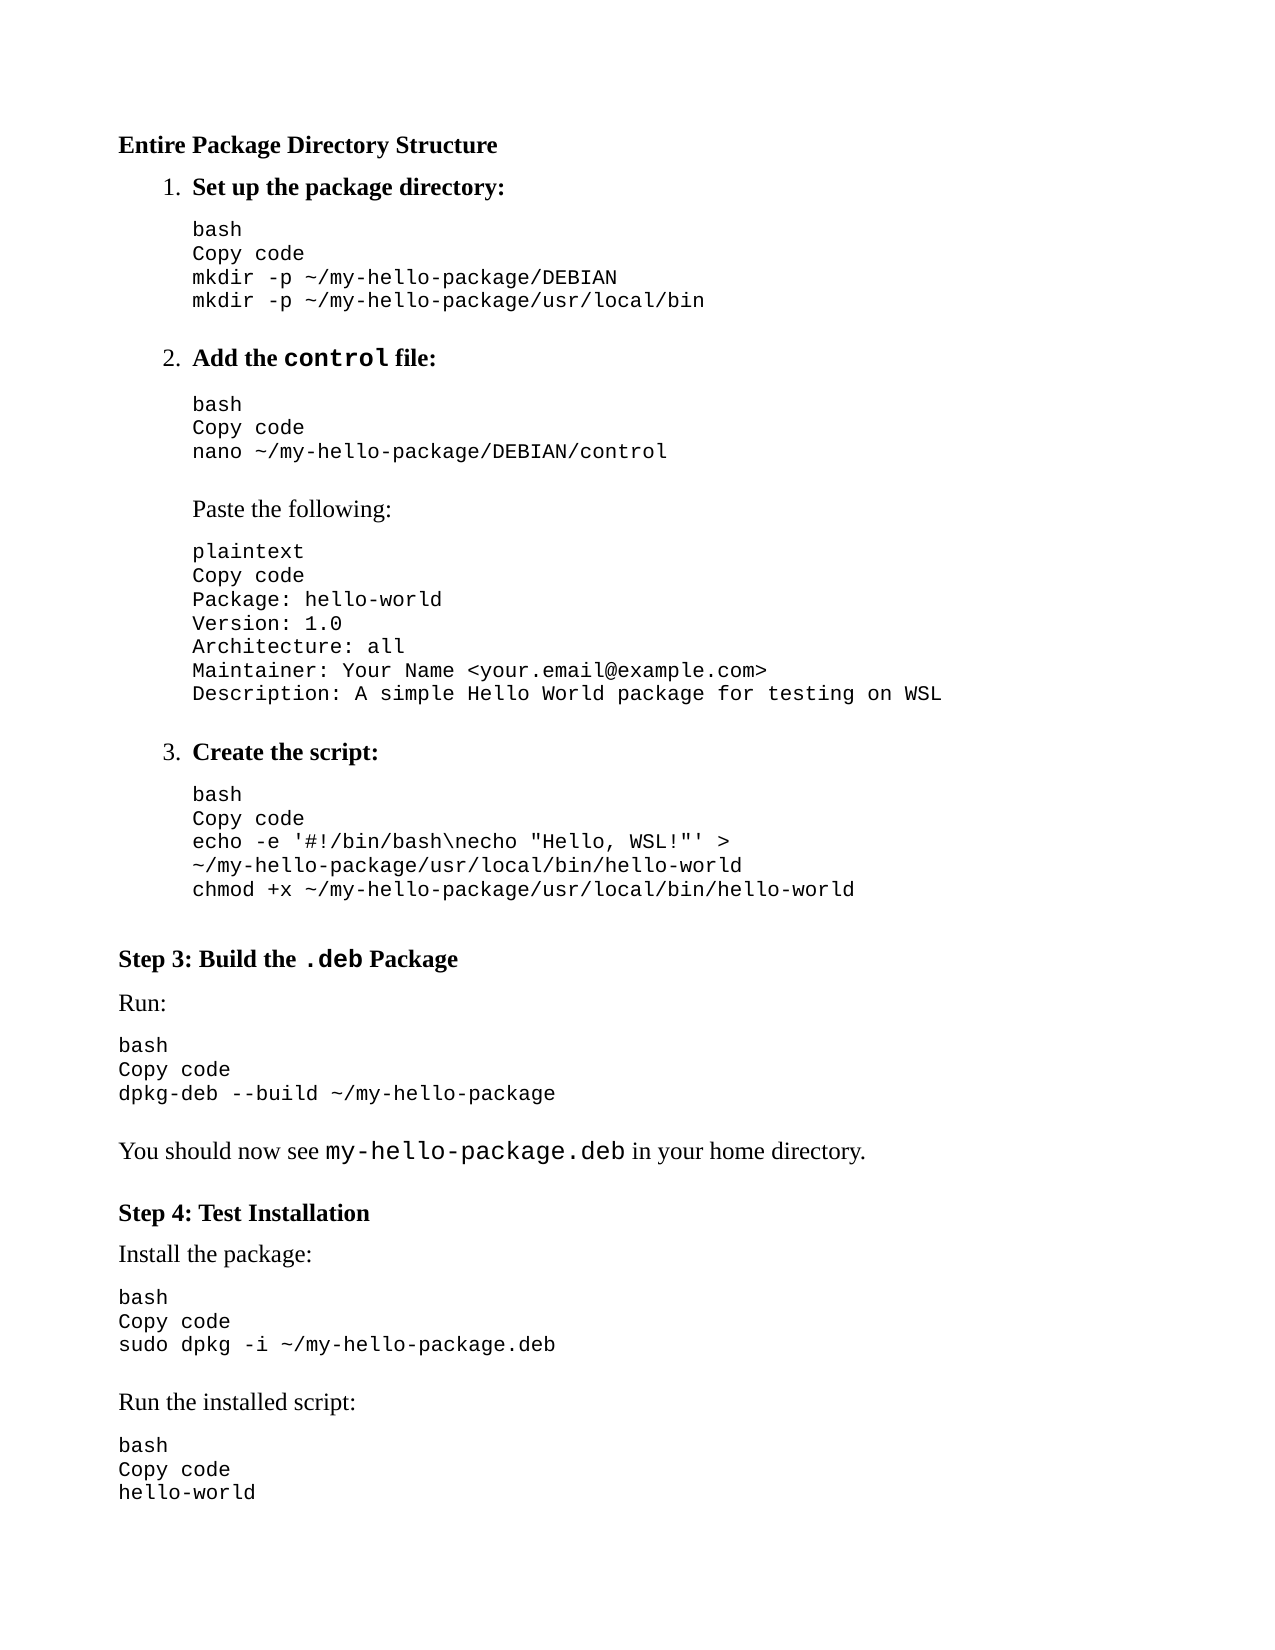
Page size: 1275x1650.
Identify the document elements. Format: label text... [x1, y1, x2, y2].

text Copy code [118, 1459, 1157, 1482]
list Architecture: all [162, 636, 1157, 660]
text Install the package: [118, 1239, 1157, 1268]
text hello-world [118, 1482, 1157, 1506]
list echo -e '#!/bin/bash\necho "Hello, WSL!"' > ~/my-hello-package/usr/local/bin/hello-world [162, 831, 1157, 879]
list Description: A simple Hello World package for testing on WSL [162, 683, 1157, 707]
list Copy code [162, 417, 1157, 441]
text You should now see my-hello-package.deb in your home directory. [118, 1136, 1157, 1167]
list Paste the following: [162, 494, 1157, 523]
list plaintext [162, 542, 1157, 565]
text dpkg-deb --build ~/my-hello-package [118, 1083, 1157, 1106]
text bash [118, 1287, 1157, 1311]
list Set up the package directory: [162, 172, 1157, 201]
list bash [162, 784, 1157, 808]
subtitle Step 4: Test Installation [118, 1198, 1157, 1227]
list Copy code [162, 243, 1157, 267]
list chmod +x ~/my-hello-package/usr/local/bin/hello-world [162, 879, 1157, 902]
list Add the control file: [162, 343, 1157, 374]
list Version: 1.0 [162, 612, 1157, 636]
text bash [118, 1435, 1157, 1459]
list Maintainer: Your Name <your.email@example.com> [162, 660, 1157, 683]
text Run: [118, 988, 1157, 1016]
list Copy code [162, 808, 1157, 831]
list bash [162, 219, 1157, 243]
subtitle Step 3: Build the .deb Package [118, 944, 1157, 975]
list Copy code [162, 565, 1157, 589]
text sudo dpkg -i ~/my-hello-package.deb [118, 1334, 1157, 1358]
list bash [162, 393, 1157, 417]
text Copy code [118, 1059, 1157, 1083]
list nano ~/my-hello-package/DEBIAN/control [162, 441, 1157, 464]
subtitle Entire Package Directory Structure [118, 131, 1157, 159]
list Package: hello-world [162, 589, 1157, 612]
text Copy code [118, 1311, 1157, 1334]
text bash [118, 1035, 1157, 1059]
list Create the script: [162, 737, 1157, 765]
list mkdir -p ~/my-hello-package/DEBIAN [162, 267, 1157, 290]
text Run the installed script: [118, 1387, 1157, 1416]
list mkdir -p ~/my-hello-package/usr/local/bin [162, 290, 1157, 314]
